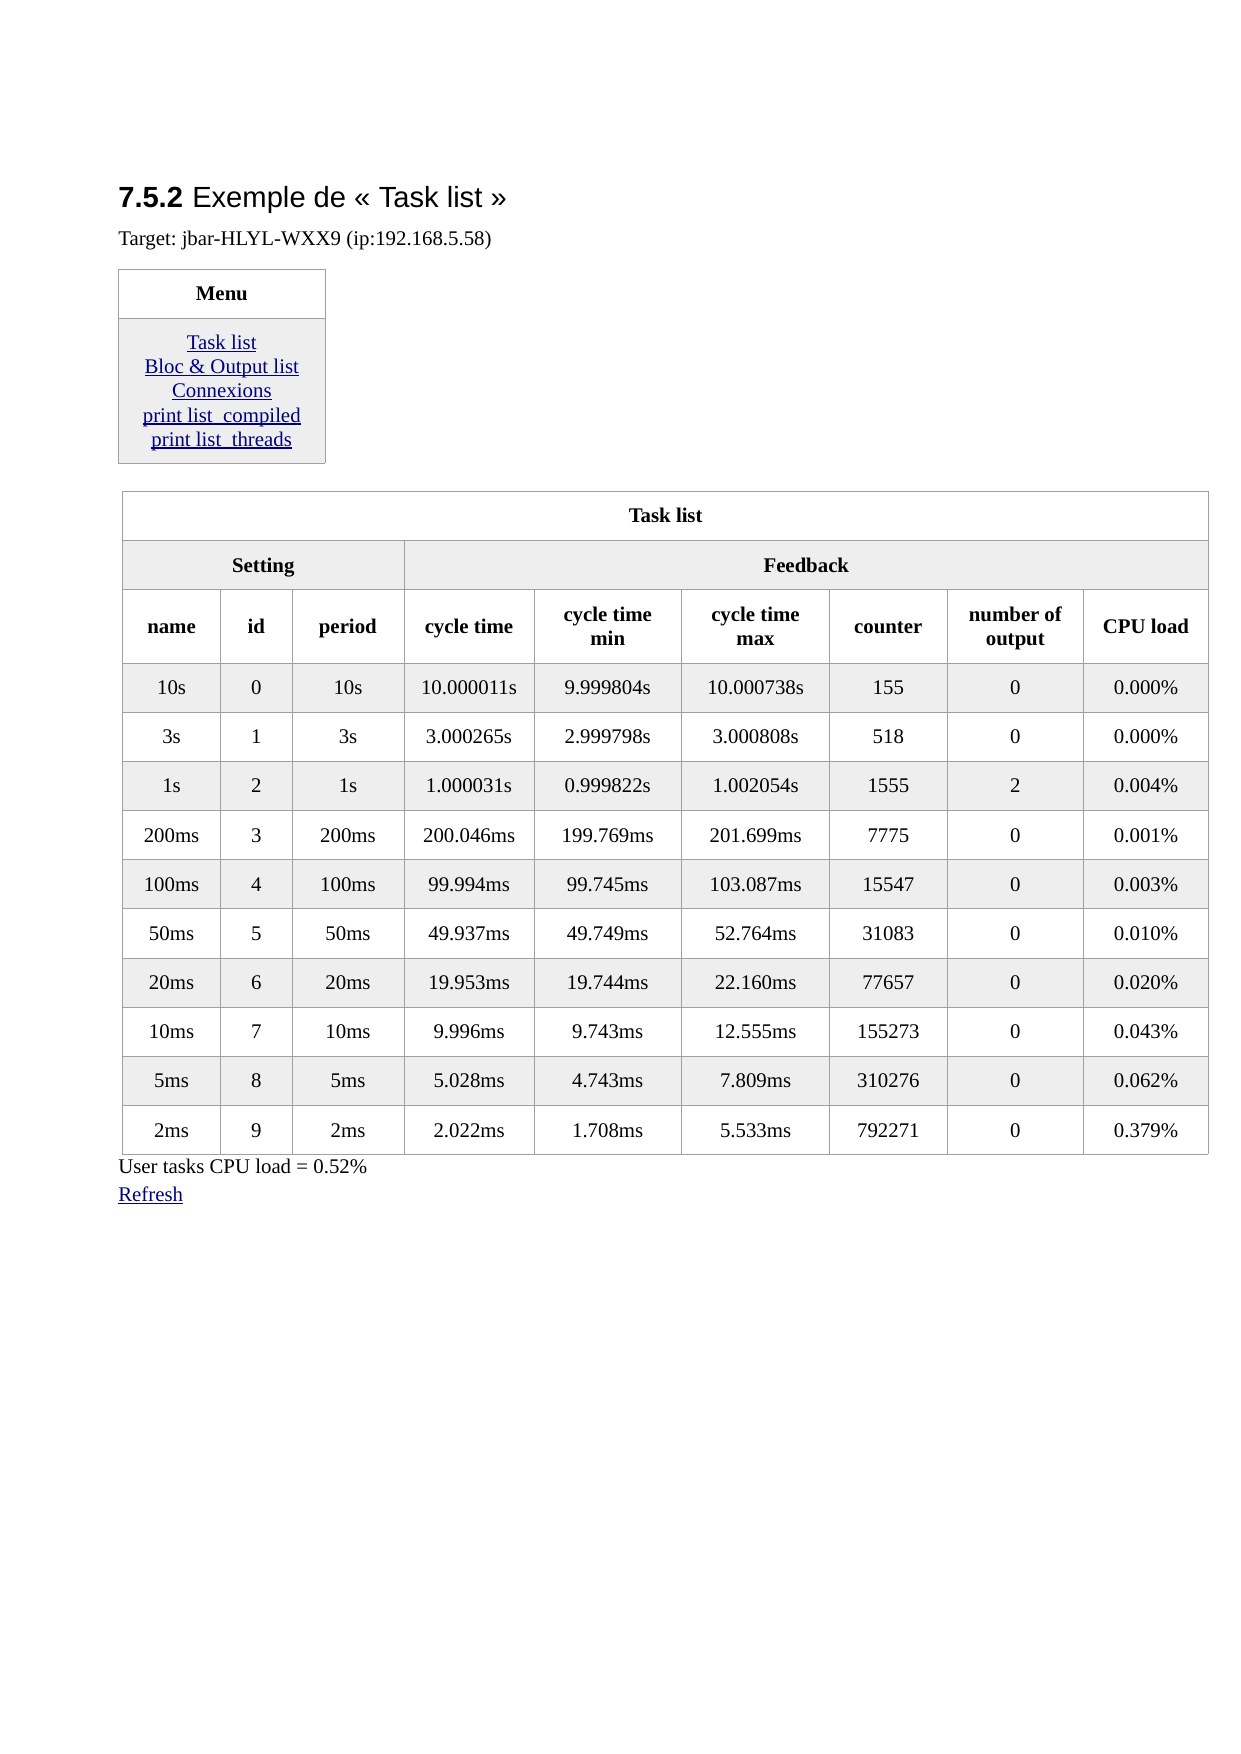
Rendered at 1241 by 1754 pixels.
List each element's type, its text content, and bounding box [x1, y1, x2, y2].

table_cell 19.744ms [535, 959, 681, 1007]
table_cell 0 [948, 811, 1083, 859]
table_cell 1s [293, 762, 404, 810]
table_cell 10s [123, 664, 220, 712]
table_cell 0 [948, 1008, 1083, 1056]
table_cell 7 [221, 1008, 292, 1056]
table_header Task list [123, 492, 1208, 540]
table_cell 100ms [293, 860, 404, 908]
table_cell 5ms [293, 1057, 404, 1105]
table_cell 6 [221, 959, 292, 1007]
table_cell 1.000031s [405, 762, 534, 810]
table_cell cycle time [405, 590, 534, 662]
table_cell 8 [221, 1057, 292, 1105]
table_cell 0.999822s [535, 762, 681, 810]
table_cell 0.020% [1084, 959, 1208, 1007]
table_cell 200ms [123, 811, 220, 859]
table_cell 2 [221, 762, 292, 810]
table_cell 0.004% [1084, 762, 1208, 810]
table_cell 10ms [293, 1008, 404, 1056]
table_cell 3s [293, 713, 404, 761]
table_cell 100ms [123, 860, 220, 908]
table_cell 103.087ms [682, 860, 829, 908]
table_cell 1 [221, 713, 292, 761]
text User tasks CPU load = 0.52% Refresh [118, 1154, 1122, 1206]
table_cell 0.000% [1084, 664, 1208, 712]
table_header Menu [119, 270, 325, 318]
table_cell 2 [948, 762, 1083, 810]
table_cell 0.062% [1084, 1057, 1208, 1105]
table_cell 5 [221, 909, 292, 957]
table_cell 77657 [830, 959, 947, 1007]
table_cell 200.046ms [405, 811, 534, 859]
table_cell 0 [948, 1106, 1083, 1154]
table_cell 0 [948, 664, 1083, 712]
table_cell 2.999798s [535, 713, 681, 761]
table_cell 2ms [293, 1106, 404, 1154]
table_cell 49.937ms [405, 909, 534, 957]
table_cell 99.994ms [405, 860, 534, 908]
table_cell 1s [123, 762, 220, 810]
table_cell 792271 [830, 1106, 947, 1154]
table_cell 10.000738s [682, 664, 829, 712]
table_cell 99.745ms [535, 860, 681, 908]
table_cell 1.708ms [535, 1106, 681, 1154]
table_cell 199.769ms [535, 811, 681, 859]
table_cell 50ms [123, 909, 220, 957]
table_cell 31083 [830, 909, 947, 957]
table_cell Feedback [405, 541, 1208, 589]
table_cell 0.010% [1084, 909, 1208, 957]
table_cell 4 [221, 860, 292, 908]
table_cell id [221, 590, 292, 662]
table_cell 52.764ms [682, 909, 829, 957]
table_cell 0 [948, 959, 1083, 1007]
table_cell 5.533ms [682, 1106, 829, 1154]
table_cell 0 [948, 860, 1083, 908]
table_cell 0.000% [1084, 713, 1208, 761]
table_cell 50ms [293, 909, 404, 957]
table_cell 201.699ms [682, 811, 829, 859]
table_cell CPU load [1084, 590, 1208, 662]
table_cell 22.160ms [682, 959, 829, 1007]
table_cell 155 [830, 664, 947, 712]
table_cell 1555 [830, 762, 947, 810]
table_cell counter [830, 590, 947, 662]
table_cell 5ms [123, 1057, 220, 1105]
table_cell 9 [221, 1106, 292, 1154]
text Target: jbar-HLYL-WXX9 (ip:192.168.5.58) [118, 226, 1122, 250]
table_cell 7.809ms [682, 1057, 829, 1105]
table_cell 10ms [123, 1008, 220, 1056]
table_cell Task list Bloc & Output list Connexions print list_compiled print list_threads [119, 319, 325, 463]
table_cell 10s [293, 664, 404, 712]
table_cell cycle time min [535, 590, 681, 662]
table_cell 200ms [293, 811, 404, 859]
table_cell 9.996ms [405, 1008, 534, 1056]
table_cell 0.003% [1084, 860, 1208, 908]
table_cell 10.000011s [405, 664, 534, 712]
table_cell 9.743ms [535, 1008, 681, 1056]
table_cell 0.043% [1084, 1008, 1208, 1056]
table_cell 12.555ms [682, 1008, 829, 1056]
table_cell 0.001% [1084, 811, 1208, 859]
table_cell number of output [948, 590, 1083, 662]
table_cell 3.000265s [405, 713, 534, 761]
table_cell 2ms [123, 1106, 220, 1154]
table_cell 20ms [123, 959, 220, 1007]
table_cell 0 [221, 664, 292, 712]
table_cell 310276 [830, 1057, 947, 1105]
table_cell 3s [123, 713, 220, 761]
table_cell 0 [948, 909, 1083, 957]
table_cell 0 [948, 1057, 1083, 1105]
table_cell 155273 [830, 1008, 947, 1056]
table_cell 1.002054s [682, 762, 829, 810]
table_cell name [123, 590, 220, 662]
table_cell 518 [830, 713, 947, 761]
table_cell 19.953ms [405, 959, 534, 1007]
table_cell 15547 [830, 860, 947, 908]
table_cell period [293, 590, 404, 662]
table_cell 3.000808s [682, 713, 829, 761]
table_cell 4.743ms [535, 1057, 681, 1105]
table_cell 0.379% [1084, 1106, 1208, 1154]
table_cell 7775 [830, 811, 947, 859]
table_cell 0 [948, 713, 1083, 761]
table_cell 5.028ms [405, 1057, 534, 1105]
subtitle Exemple de « Task list » [118, 180, 1122, 214]
table_cell Setting [123, 541, 404, 589]
table_cell 2.022ms [405, 1106, 534, 1154]
table_cell 9.999804s [535, 664, 681, 712]
table_cell cycle time max [682, 590, 829, 662]
table_cell 3 [221, 811, 292, 859]
table_cell 20ms [293, 959, 404, 1007]
table_cell 49.749ms [535, 909, 681, 957]
